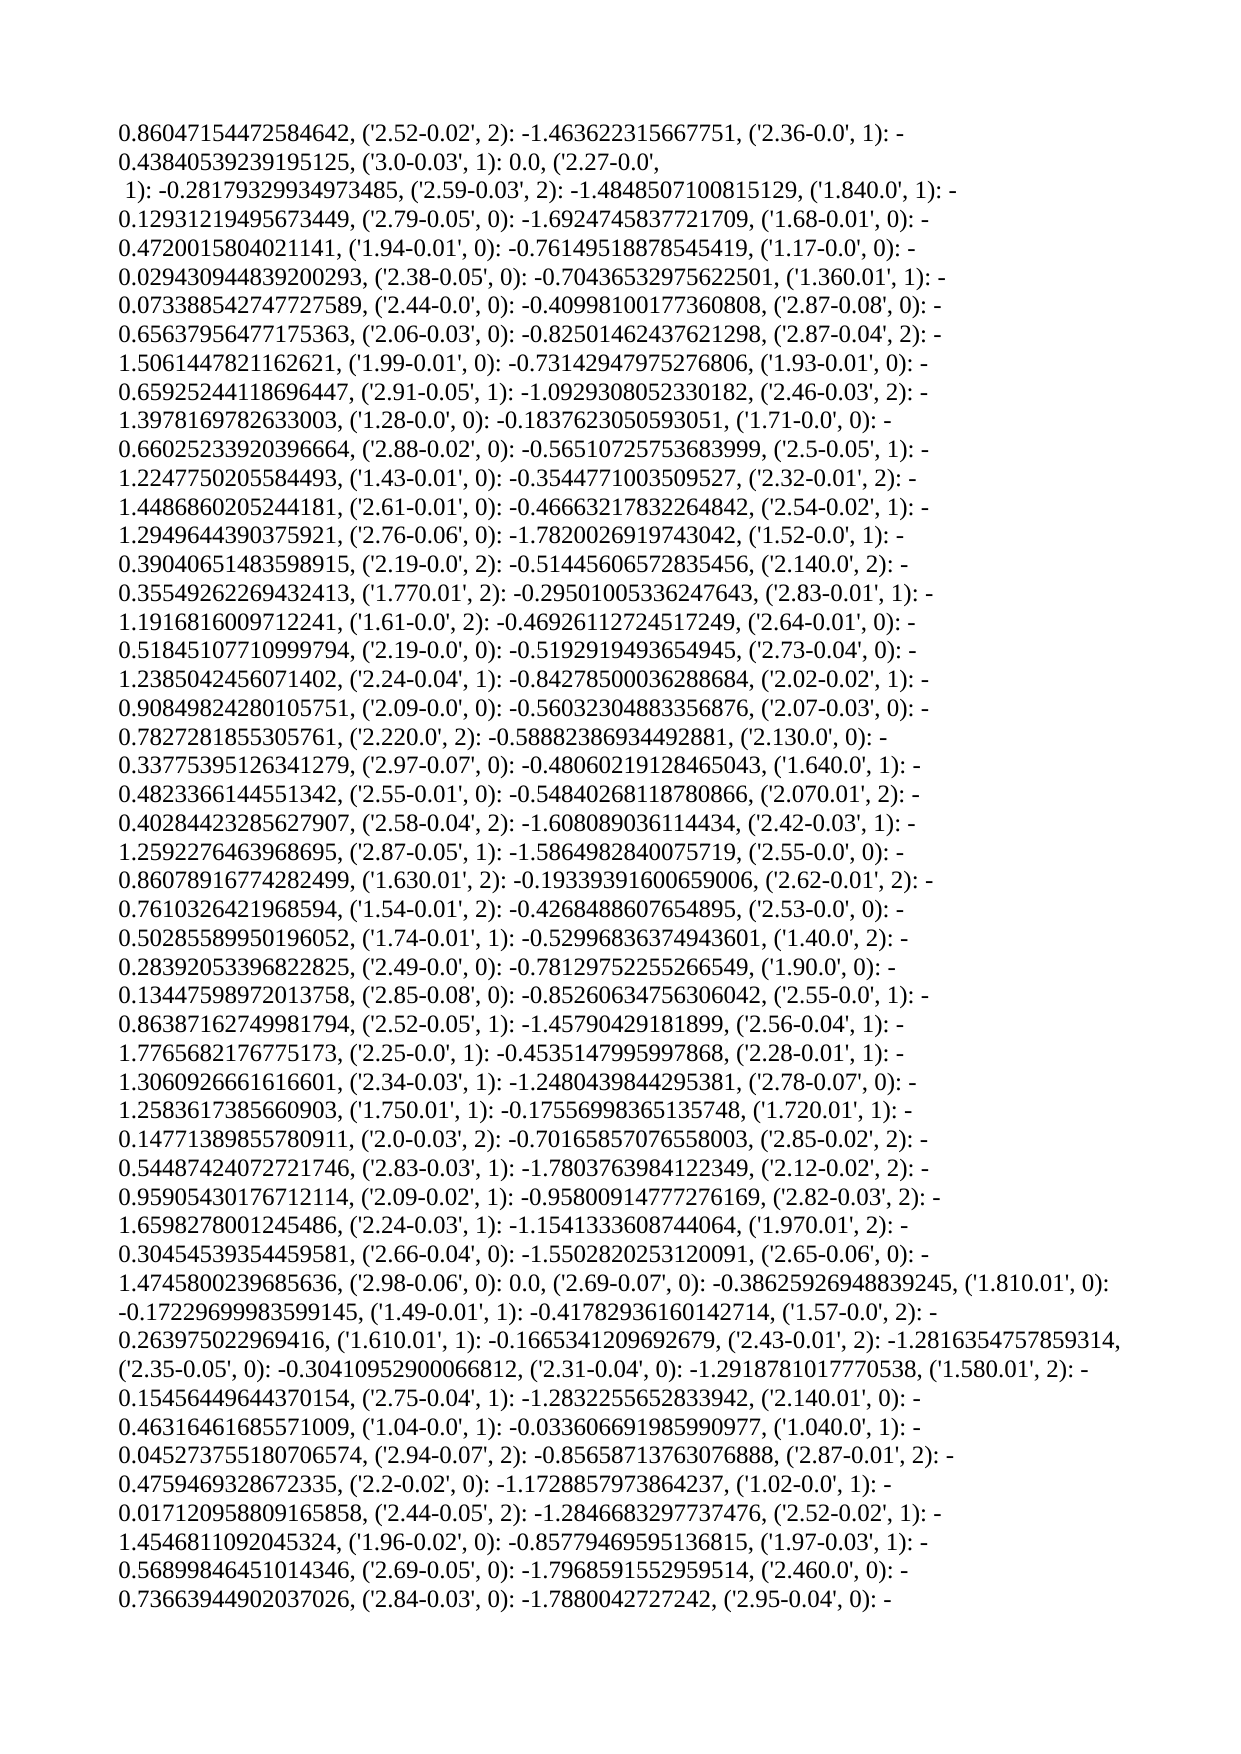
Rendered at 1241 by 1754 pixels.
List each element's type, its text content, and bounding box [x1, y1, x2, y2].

text -0.86047154472584642, ('2.52-0.02', 2): -1.463622315667751, ('2.36-0.0', 1): -0.43840539239195125, ('3.0-0.03', 1): 0.0, ('2.27-0.0', [118, 118, 1122, 176]
text 1): -0.28179329934973485, ('2.59-0.03', 2): -1.4848507100815129, ('1.840.0', 1): -0.12931219495673449, ('2.79-0.05', 0): -1.6924745837721709, ('1.68-0.01', 0): -0.4720015804021141, ('1.94-0.01', 0): -0.76149518878545419, ('1.17-0.0', 0): -0.029430944839200293, ('2.38-0.05', 0): -0.70436532975622501, ('1.360.01', 1): -0.073388542747727589, ('2.44-0.0', 0): -0.40998100177360808, ('2.87-0.08', 0): -0.65637956477175363, ('2.06-0.03', 0): -0.82501462437621298, ('2.87-0.04', 2): -1.5061447821162621, ('1.99-0.01', 0): -0.73142947975276806, ('1.93-0.01', 0): -0.65925244118696447, ('2.91-0.05', 1): -1.0929308052330182, ('2.46-0.03', 2): -1.3978169782633003, ('1.28-0.0', 0): -0.1837623050593051, ('1.71-0.0', 0): -0.66025233920396664, ('2.88-0.02', 0): -0.56510725753683999, ('2.5-0.05', 1): -1.2247750205584493, ('1.43-0.01', 0): -0.3544771003509527, ('2.32-0.01', 2): -1.4486860205244181, ('2.61-0.01', 0): -0.46663217832264842, ('2.54-0.02', 1): -1.2949644390375921, ('2.76-0.06', 0): -1.7820026919743042, ('1.52-0.0', 1): -0.39040651483598915, ('2.19-0.0', 2): -0.51445606572835456, ('2.140.0', 2): -0.35549262269432413, ('1.770.01', 2): -0.29501005336247643, ('2.83-0.01', 1): -1.1916816009712241, ('1.61-0.0', 2): -0.46926112724517249, ('2.64-0.01', 0): -0.51845107710999794, ('2.19-0.0', 0): -0.5192919493654945, ('2.73-0.04', 0): -1.2385042456071402, ('2.24-0.04', 1): -0.84278500036288684, ('2.02-0.02', 1): -0.90849824280105751, ('2.09-0.0', 0): -0.56032304883356876, ('2.07-0.03', 0): -0.7827281855305761, ('2.220.0', 2): -0.58882386934492881, ('2.130.0', 0): -0.33775395126341279, ('2.97-0.07', 0): -0.48060219128465043, ('1.640.0', 1): -0.4823366144551342, ('2.55-0.01', 0): -0.54840268118780866, ('2.070.01', 2): -0.40284423285627907, ('2.58-0.04', 2): -1.608089036114434, ('2.42-0.03', 1): -1.2592276463968695, ('2.87-0.05', 1): -1.5864982840075719, ('2.55-0.0', 0): -0.86078916774282499, ('1.630.01', 2): -0.19339391600659006, ('2.62-0.01', 2): -0.7610326421968594, ('1.54-0.01', 2): -0.4268488607654895, ('2.53-0.0', 0): -0.50285589950196052, ('1.74-0.01', 1): -0.52996836374943601, ('1.40.0', 2): -0.28392053396822825, ('2.49-0.0', 0): -0.78129752255266549, ('1.90.0', 0): -0.13447598972013758, ('2.85-0.08', 0): -0.85260634756306042, ('2.55-0.0', 1): -0.86387162749981794, ('2.52-0.05', 1): -1.45790429181899, ('2.56-0.04', 1): -1.7765682176775173, ('2.25-0.0', 1): -0.4535147995997868, ('2.28-0.01', 1): -1.3060926661616601, ('2.34-0.03', 1): -1.2480439844295381, ('2.78-0.07', 0): -1.2583617385660903, ('1.750.01', 1): -0.17556998365135748, ('1.720.01', 1): -0.14771389855780911, ('2.0-0.03', 2): -0.70165857076558003, ('2.85-0.02', 2): -0.54487424072721746, ('2.83-0.03', 1): -1.7803763984122349, ('2.12-0.02', 2): -0.95905430176712114, ('2.09-0.02', 1): -0.95800914777276169, ('2.82-0.03', 2): -1.6598278001245486, ('2.24-0.03', 1): -1.1541333608744064, ('1.970.01', 2): -0.30454539354459581, ('2.66-0.04', 0): -1.5502820253120091, ('2.65-0.06', 0): -1.4745800239685636, ('2.98-0.06', 0): 0.0, ('2.69-0.07', 0): -0.38625926948839245, ('1.810.01', 0): -0.17229699983599145, ('1.49-0.01', 1): -0.41782936160142714, ('1.57-0.0', 2): -0.263975022969416, ('1.610.01', 1): -0.1665341209692679, ('2.43-0.01', 2): -1.2816354757859314, ('2.35-0.05', 0): -0.30410952900066812, ('2.31-0.04', 0): -1.2918781017770538, ('1.580.01', 2): -0.15456449644370154, ('2.75-0.04', 1): -1.2832255652833942, ('2.140.01', 0): -0.46316461685571009, ('1.04-0.0', 1): -0.033606691985990977, ('1.040.0', 1): -0.045273755180706574, ('2.94-0.07', 2): -0.85658713763076888, ('2.87-0.01', 2): -0.4759469328672335, ('2.2-0.02', 0): -1.1728857973864237, ('1.02-0.0', 1): -0.017120958809165858, ('2.44-0.05', 2): -1.2846683297737476, ('2.52-0.02', 1): -1.4546811092045324, ('1.96-0.02', 0): -0.85779469595136815, ('1.97-0.03', 1): -0.56899846451014346, ('2.69-0.05', 0): -1.7968591552959514, ('2.460.0', 0): -0.73663944902037026, ('2.84-0.03', 0): -1.7880042727242, ('2.95-0.04', 0): [118, 176, 1122, 1613]
